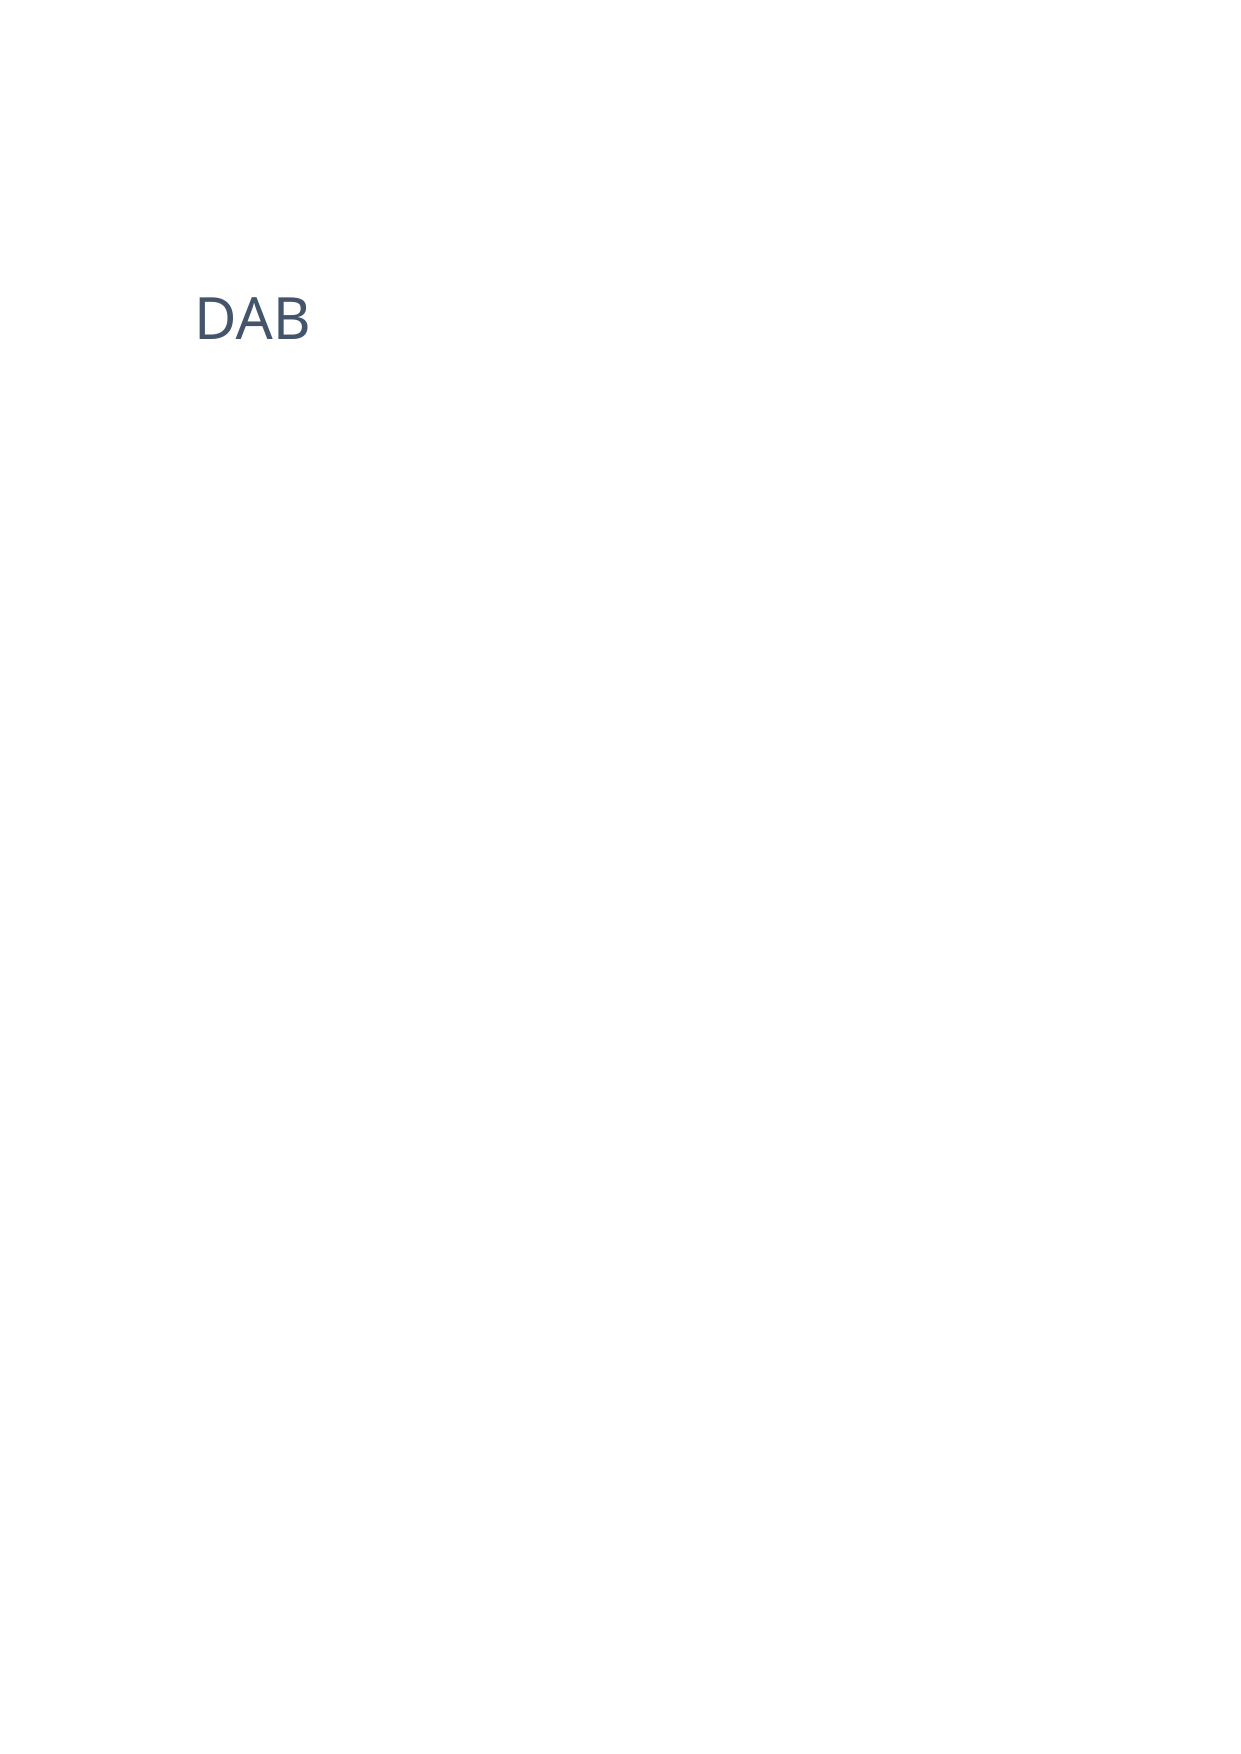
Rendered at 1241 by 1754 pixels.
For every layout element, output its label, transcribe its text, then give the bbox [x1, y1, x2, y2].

text DAB [118, 277, 1122, 357]
